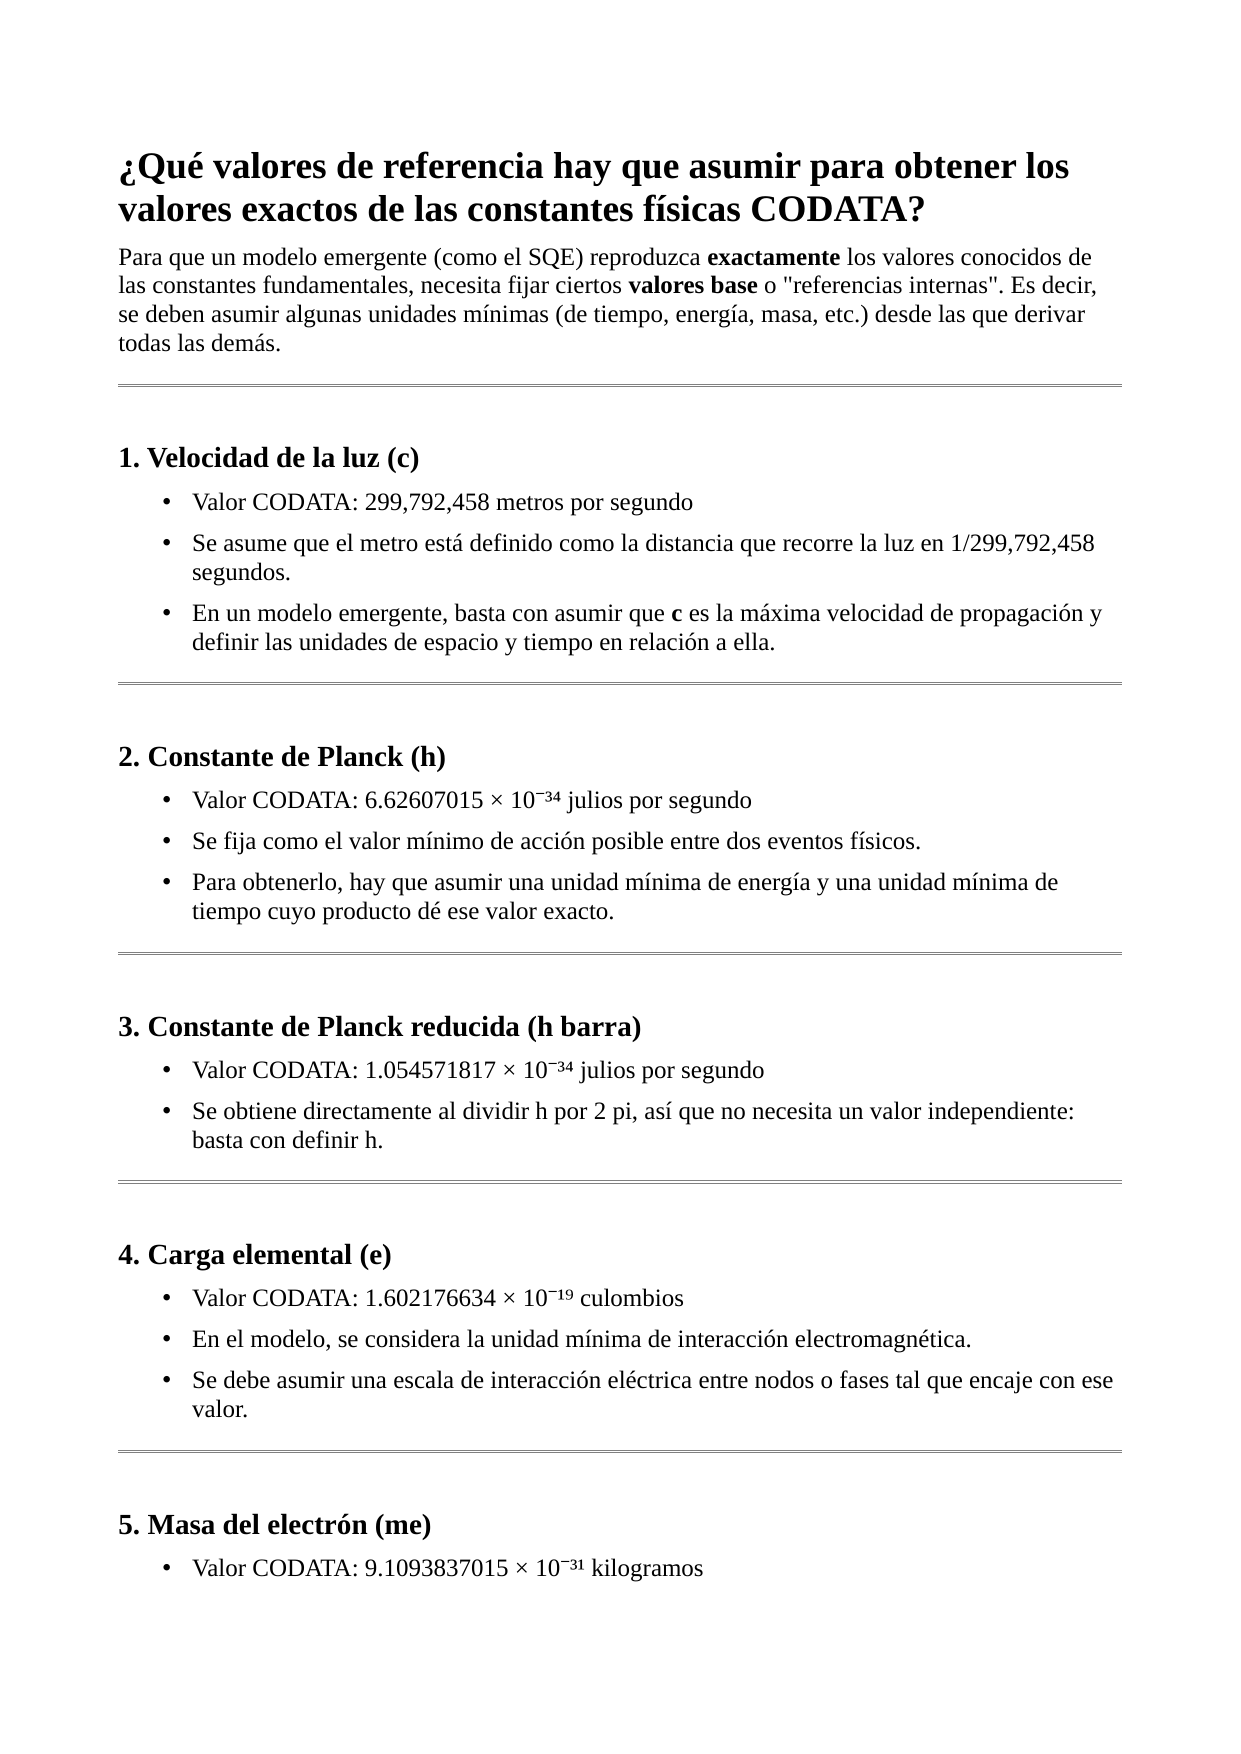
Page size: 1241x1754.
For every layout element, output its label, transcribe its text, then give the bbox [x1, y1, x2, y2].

list Se debe asumir una escala de interacción eléctrica entre nodos o fases tal que encaje con ese valor. [162, 1366, 1122, 1423]
list Valor CODATA: 299,792,458 metros por segundo [162, 487, 1122, 515]
list Se asume que el metro está definido como la distancia que recorre la luz en 1/299,792,458 segundos. [162, 528, 1122, 585]
subtitle 3. Constante de Planck reducida (h barra) [118, 1009, 1122, 1042]
subtitle 2. Constante de Planck (h) [118, 739, 1122, 772]
subtitle 5. Masa del electrón (me) [118, 1507, 1122, 1540]
list En un modelo emergente, basta con asumir que c es la máxima velocidad de propagación y definir las unidades de espacio y tiempo en relación a ella. [162, 598, 1122, 655]
list Se fija como el valor mínimo de acción posible entre dos eventos físicos. [162, 826, 1122, 855]
list En el modelo, se considera la unidad mínima de interacción electromagnética. [162, 1324, 1122, 1353]
list Valor CODATA: 9.1093837015 × 10⁻³¹ kilogramos [162, 1553, 1122, 1582]
list Valor CODATA: 6.62607015 × 10⁻³⁴ julios por segundo [162, 785, 1122, 814]
subtitle 1. Velocidad de la luz (c) [118, 441, 1122, 474]
list Para obtenerlo, hay que asumir una unidad mínima de energía y una unidad mínima de tiempo cuyo producto dé ese valor exacto. [162, 867, 1122, 925]
subtitle ¿Qué valores de referencia hay que asumir para obtener los valores exactos de las constantes físicas CODATA? [118, 143, 1122, 229]
text Para que un modelo emergente (como el SQE) reproduzca exactamente los valores conocidos de las constantes fundamentales, necesita fijar ciertos valores base o "referencias internas". Es decir, se deben asumir algunas unidades mínimas (de tiempo, energía, masa, etc.) desde las que derivar todas las demás. [118, 242, 1122, 357]
list Valor CODATA: 1.054571817 × 10⁻³⁴ julios por segundo [162, 1055, 1122, 1083]
list Valor CODATA: 1.602176634 × 10⁻¹⁹ culombios [162, 1283, 1122, 1312]
list Se obtiene directamente al dividir h por 2 pi, así que no necesita un valor independiente: basta con definir h. [162, 1096, 1122, 1153]
subtitle 4. Carga elemental (e) [118, 1237, 1122, 1271]
